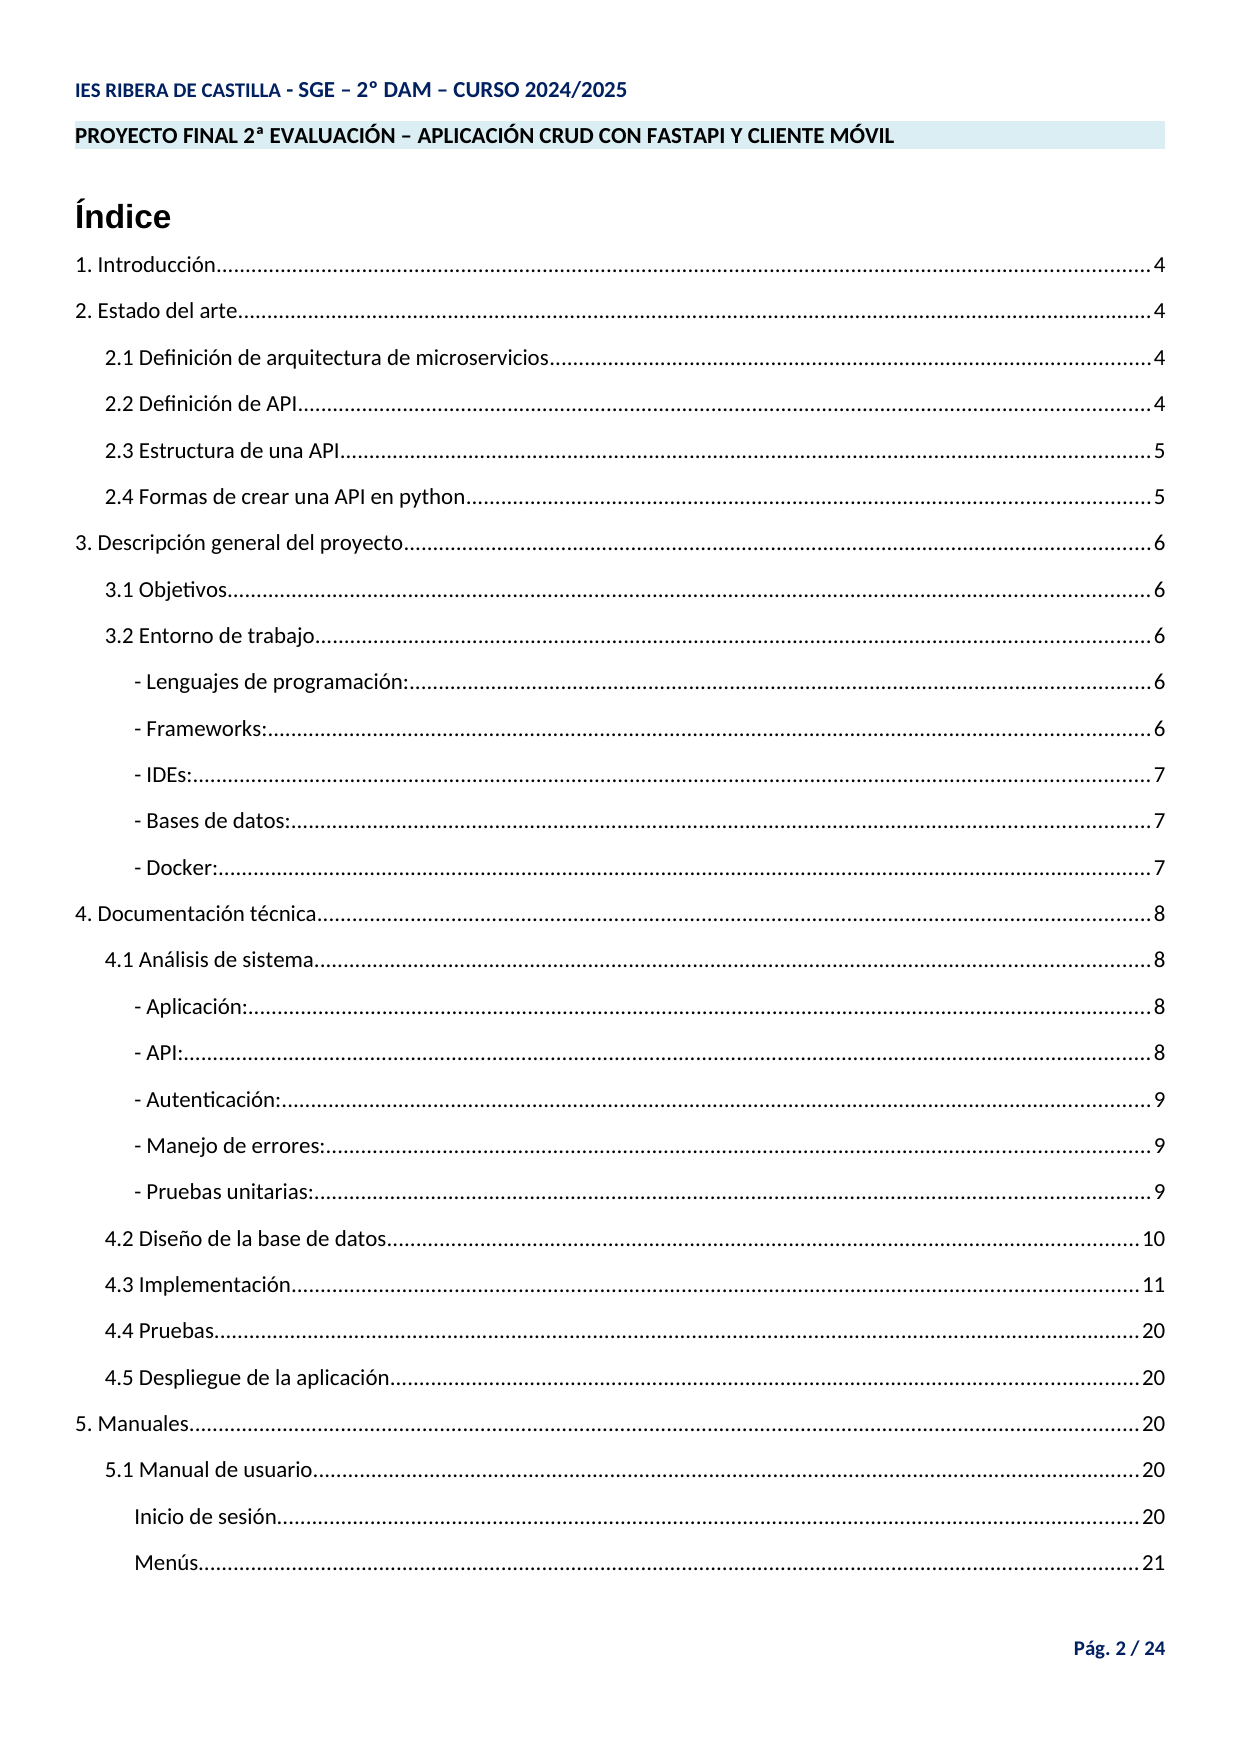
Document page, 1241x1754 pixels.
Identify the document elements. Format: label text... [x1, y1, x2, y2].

text - API: 8 [134, 1038, 1165, 1066]
text 2. Estado del arte 4 [75, 297, 1165, 325]
subtitle Índice [75, 197, 1165, 236]
text 2.1 Definición de arquitectura de microservicios 4 [104, 343, 1165, 371]
text 1. Introducción 4 [75, 250, 1165, 278]
text 2.4 Formas de crear una API en python 5 [104, 482, 1165, 510]
text - Pruebas unitarias: 9 [134, 1177, 1165, 1205]
text - Manejo de errores: 9 [134, 1131, 1165, 1159]
text 4.4 Pruebas 20 [104, 1316, 1165, 1344]
text Inicio de sesión 20 [134, 1502, 1165, 1530]
text - IDEs: 7 [134, 760, 1165, 788]
text 4.2 Diseño de la base de datos 10 [104, 1224, 1165, 1252]
text 4.3 Implementación 11 [104, 1270, 1165, 1298]
text 4.1 Análisis de sistema 8 [104, 946, 1165, 974]
text 4.5 Despliegue de la aplicación 20 [104, 1363, 1165, 1391]
text 4. Documentación técnica 8 [75, 899, 1165, 927]
text - Frameworks: 6 [134, 714, 1165, 742]
text 3. Descripción general del proyecto 6 [75, 528, 1165, 556]
text - Autenticación: 9 [134, 1085, 1165, 1113]
text 2.3 Estructura de una API 5 [104, 436, 1165, 464]
text 5.1 Manual de usuario 20 [104, 1456, 1165, 1483]
text Menús 21 [134, 1548, 1165, 1576]
text 2.2 Definición de API 4 [104, 389, 1165, 417]
text 3.2 Entorno de trabajo 6 [104, 621, 1165, 649]
text - Docker: 7 [134, 853, 1165, 881]
text 5. Manuales 20 [75, 1409, 1165, 1437]
text 3.1 Objetivos 6 [104, 575, 1165, 603]
text - Aplicación: 8 [134, 992, 1165, 1020]
text - Lenguajes de programación: 6 [134, 667, 1165, 696]
text - Bases de datos: 7 [134, 807, 1165, 834]
